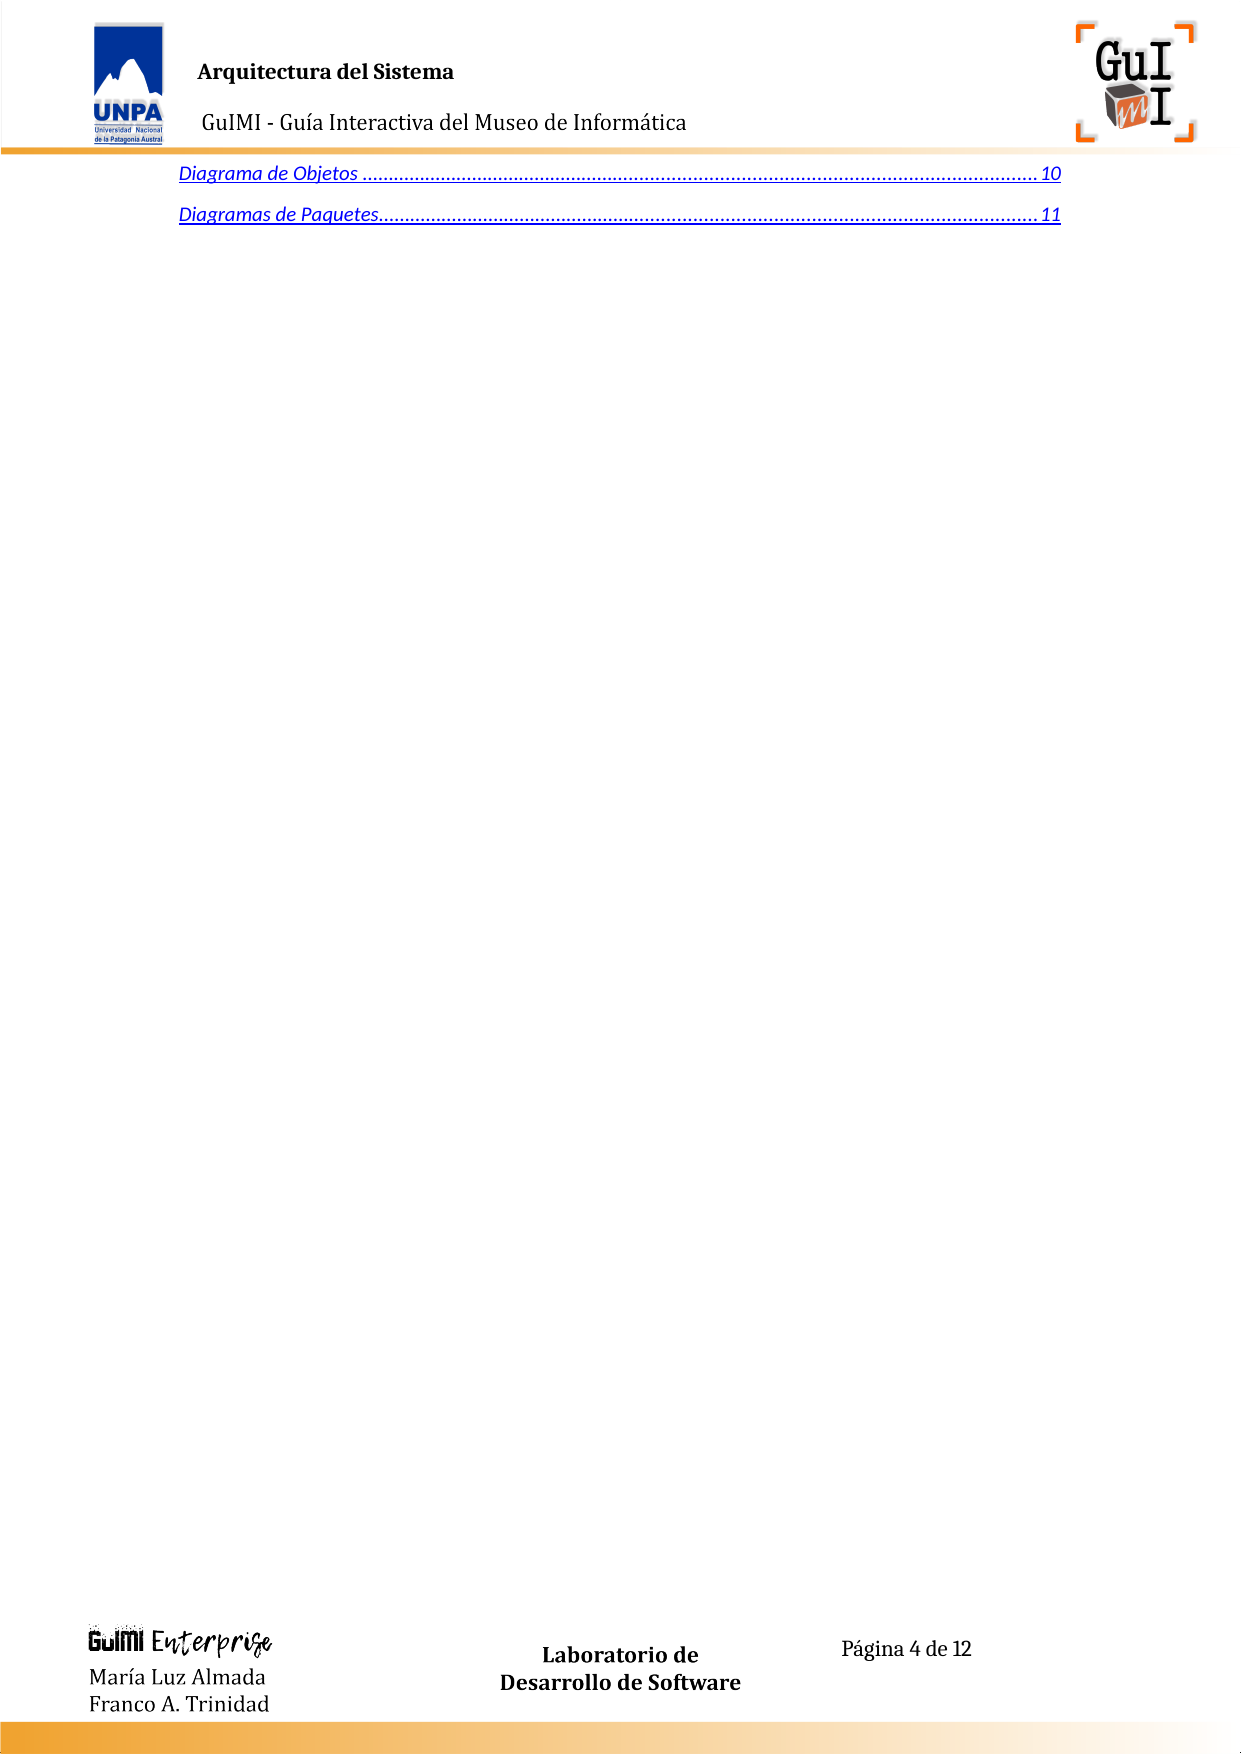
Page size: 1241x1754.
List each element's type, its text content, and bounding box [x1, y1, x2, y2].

text Diagrama de Objetos 10 [179, 160, 1063, 185]
picture [0, 0, 1241, 155]
text Diagramas de Paquetes 11 [179, 202, 1063, 227]
picture [0, 1613, 1241, 1754]
